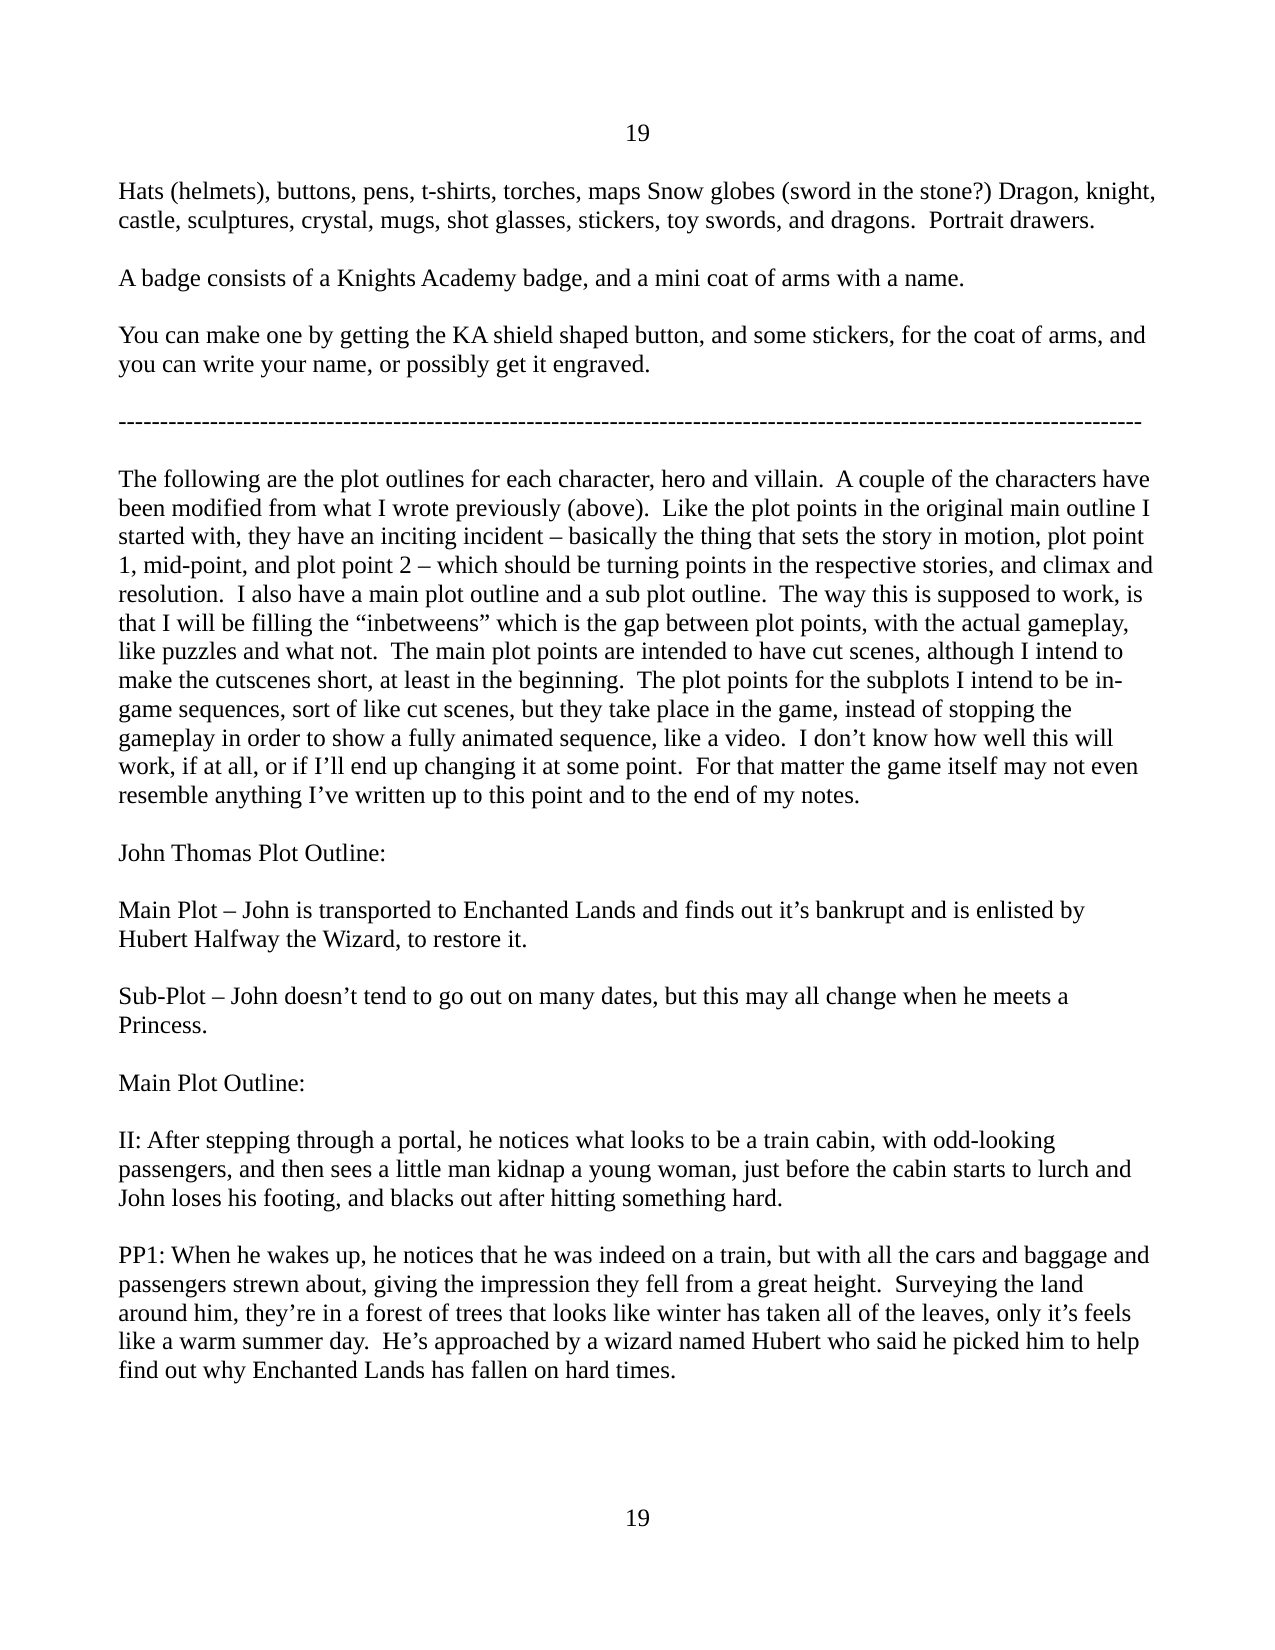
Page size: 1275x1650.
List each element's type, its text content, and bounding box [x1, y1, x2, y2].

text Main Plot Outline: [118, 1068, 1157, 1096]
text A badge consists of a Knights Academy badge, and a mini coat of arms with a name. [118, 263, 1157, 291]
text PP1: When he wakes up, he notices that he was indeed on a train, but with all the cars and baggage and passengers strewn about, giving the impression they fell from a great height. Surveying the land around him, they’re in a forest of trees that looks like winter has taken all of the leaves, only it’s feels like a warm summer day. He’s approached by a wizard named Hubert who said he picked him to help find out why Enchanted Lands has fallen on hard times. [118, 1240, 1157, 1384]
text You can make one by getting the KA shield shaped button, and some stickers, for the coat of arms, and you can write your name, or possibly get it engraved. [118, 320, 1157, 378]
text Hats (helmets), buttons, pens, t-shirts, torches, maps Snow globes (sword in the stone?) Dragon, knight, castle, sculptures, crystal, mugs, shot glasses, stickers, toy swords, and dragons. Portrait drawers. [118, 176, 1157, 234]
text II: After stepping through a portal, he notices what looks to be a train cabin, with odd-looking passengers, and then sees a little man kidnap a young woman, just before the cabin starts to lurch and John loses his footing, and blacks out after hitting something hard. [118, 1125, 1157, 1211]
text Main Plot – John is transported to Enchanted Lands and finds out it’s bankrupt and is enlisted by Hubert Halfway the Wizard, to restore it. [118, 895, 1157, 953]
text Sub-Plot – John doesn’t tend to go out on many dates, but this may all change when he meets a Princess. [118, 981, 1157, 1039]
text The following are the plot outlines for each character, hero and villain. A couple of the characters have been modified from what I wrote previously (above). Like the plot points in the original main outline I started with, they have an inciting incident – basically the thing that sets the story in motion, plot point 1, mid-point, and plot point 2 – which should be turning points in the respective stories, and climax and resolution. I also have a main plot outline and a sub plot outline. The way this is supposed to work, is that I will be filling the “inbetweens” which is the gap between plot points, with the actual gameplay, like puzzles and what not. The main plot points are intended to have cut scenes, although I intend to make the cutscenes short, at least in the beginning. The plot points for the subplots I intend to be in-game sequences, sort of like cut scenes, but they take place in the game, instead of stopping the gameplay in order to show a fully animated sequence, like a video. I don’t know how well this will work, if at all, or if I’ll end up changing it at some point. For that matter the game itself may not even resemble anything I’ve written up to this point and to the end of my notes. [118, 464, 1157, 809]
text John Thomas Plot Outline: [118, 838, 1157, 866]
text --------------------------------------------------------------------------------------------------------------------------- [118, 406, 1157, 435]
